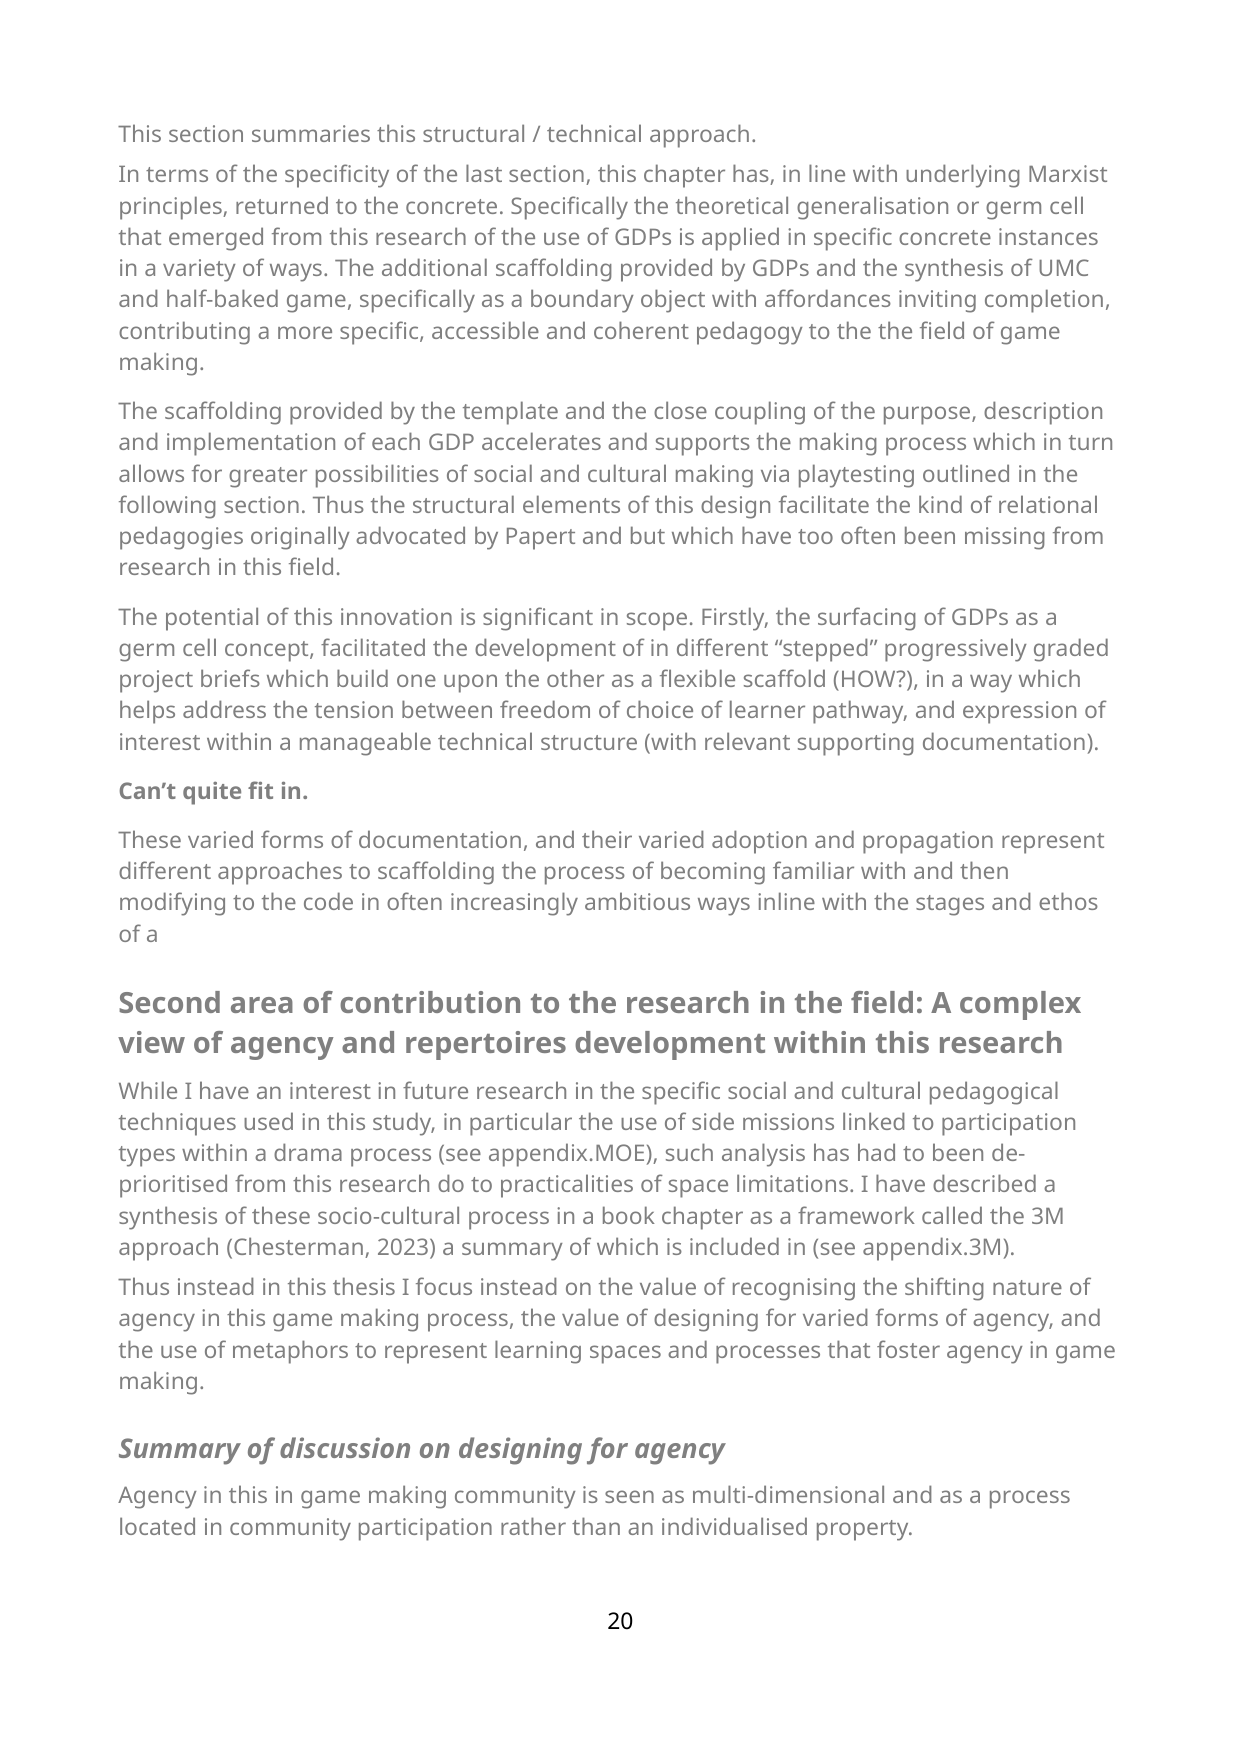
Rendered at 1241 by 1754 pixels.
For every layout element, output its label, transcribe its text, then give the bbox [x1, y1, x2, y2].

subtitle Second area of contribution to the research in the field: A complex view of agency and repertoires development within this research [118, 983, 1122, 1062]
text The scaffolding provided by the template and the close coupling of the purpose, description and implementation of each GDP accelerates and supports the making process which in turn allows for greater possibilities of social and cultural making via playtesting outlined in the following section. Thus the structural elements of this design facilitate the kind of relational pedagogies originally advocated by Papert and but which have too often been missing from research in this field. [118, 395, 1122, 582]
text Can’t quite fit in. [118, 774, 1122, 806]
text In terms of the specificity of the last section, this chapter has, in line with underlying Marxist principles, returned to the concrete. Specifically the theoretical generalisation or germ cell that emerged from this research of the use of GDPs is applied in specific concrete instances in a variety of ways. The additional scaffolding provided by GDPs and the synthesis of UMC and half-baked game, specifically as a boundary object with affordances inviting completion, contributing a more specific, accessible and coherent pedagogy to the the field of game making. [118, 158, 1122, 377]
text Thus instead in this thesis I focus instead on the value of recognising the shifting nature of agency in this game making process, the value of designing for varied forms of agency, and the use of metaphors to represent learning spaces and processes that foster agency in game making. [118, 1271, 1122, 1396]
text These varied forms of documentation, and their varied adoption and propagation represent different approaches to scaffolding the process of becoming familiar with and then modifying to the code in often increasingly ambitious ways inline with the stages and ethos of a [118, 824, 1122, 949]
subtitle Summary of discussion on designing for agency [118, 1430, 1122, 1467]
text While I have an interest in future research in the specific social and cultural pedagogical techniques used in this study, in particular the use of side missions linked to participation types within a drama process (see appendix.MOE), such analysis has had to been de-prioritised from this research do to practicalities of space limitations. I have described a synthesis of these socio-cultural process in a book chapter as a framework called the 3M approach (Chesterman, 2023) a summary of which is included in (see appendix.3M). [118, 1074, 1122, 1262]
text This section summaries this structural / technical approach. [118, 118, 1122, 149]
text Agency in this in game making community is seen as multi-dimensional and as a process located in community participation rather than an individualised property. [118, 1479, 1122, 1542]
text The potential of this innovation is significant in scope. Firstly, the surfacing of GDPs as a germ cell concept, facilitated the development of in different “stepped” progressively graded project briefs which build one upon the other as a flexible scaffold (HOW?), in a way which helps address the tension between freedom of choice of learner pathway, and expression of interest within a manageable technical structure (with relevant supporting documentation). [118, 600, 1122, 757]
